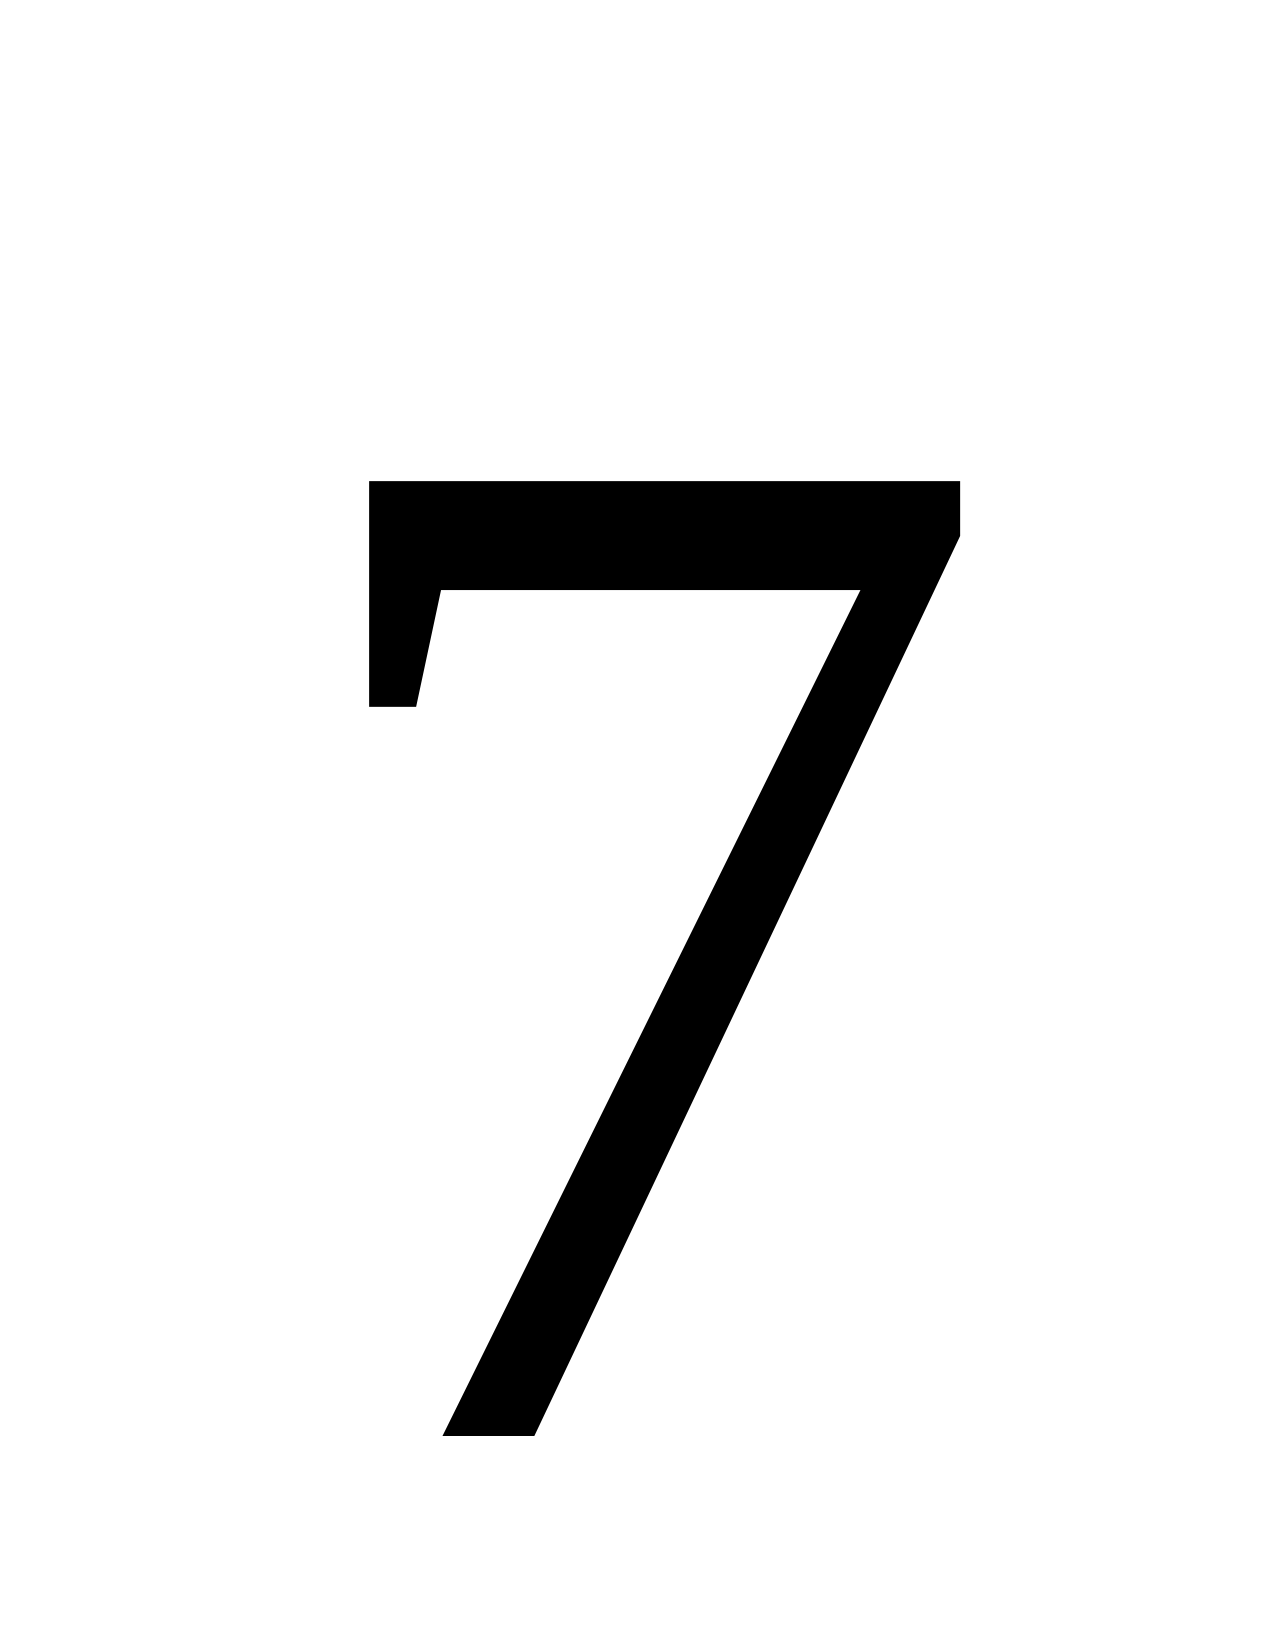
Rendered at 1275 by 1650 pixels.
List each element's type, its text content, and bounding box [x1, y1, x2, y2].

text 7 [75, 75, 1200, 1575]
